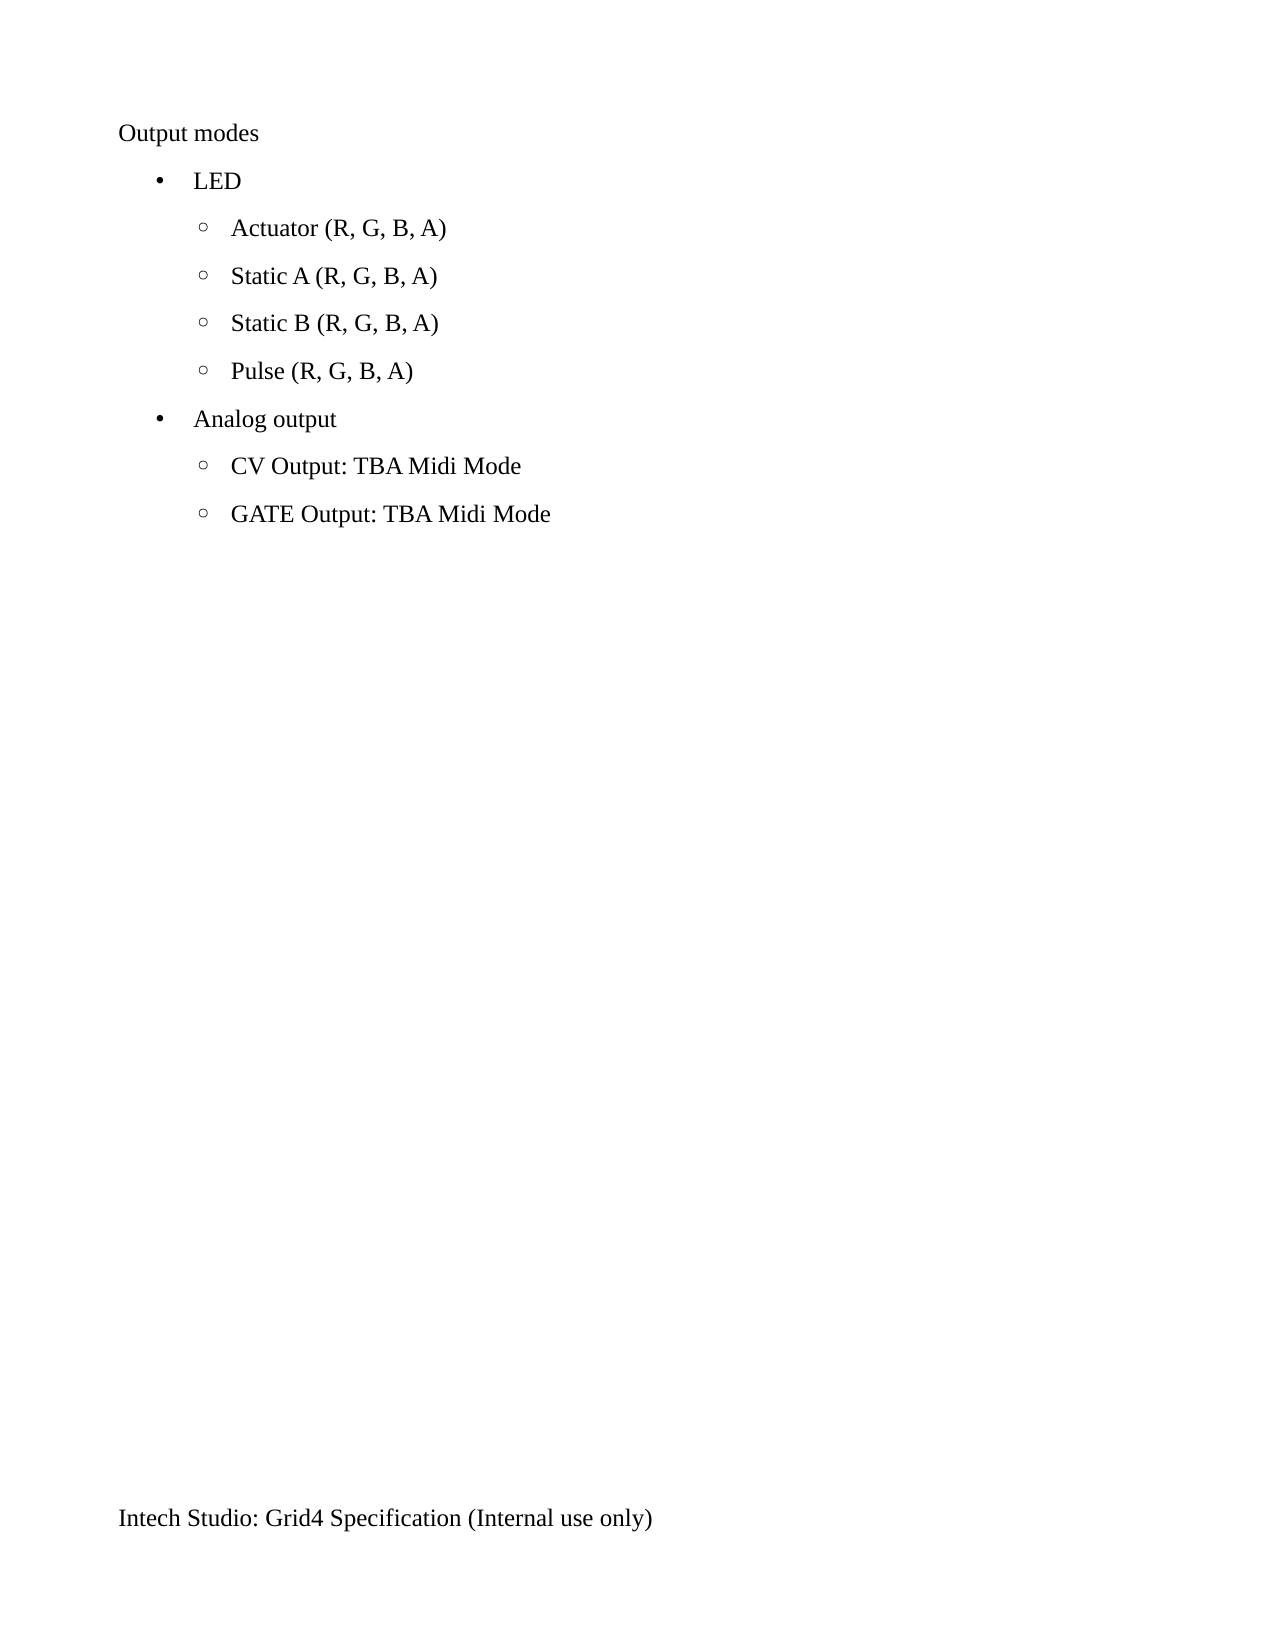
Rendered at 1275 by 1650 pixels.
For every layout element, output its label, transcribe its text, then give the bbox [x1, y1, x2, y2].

text Output modes [118, 118, 1157, 147]
list LED [156, 166, 1157, 194]
list Static A (R, G, B, A) [193, 261, 1157, 290]
list Static B (R, G, B, A) [193, 308, 1157, 337]
list Actuator (R, G, B, A) [193, 213, 1157, 242]
list GATE Output: TBA Midi Mode [193, 499, 1157, 528]
list CV Output: TBA Midi Mode [193, 451, 1157, 480]
list Pulse (R, G, B, A) [193, 356, 1157, 385]
list Analog output [156, 404, 1157, 432]
